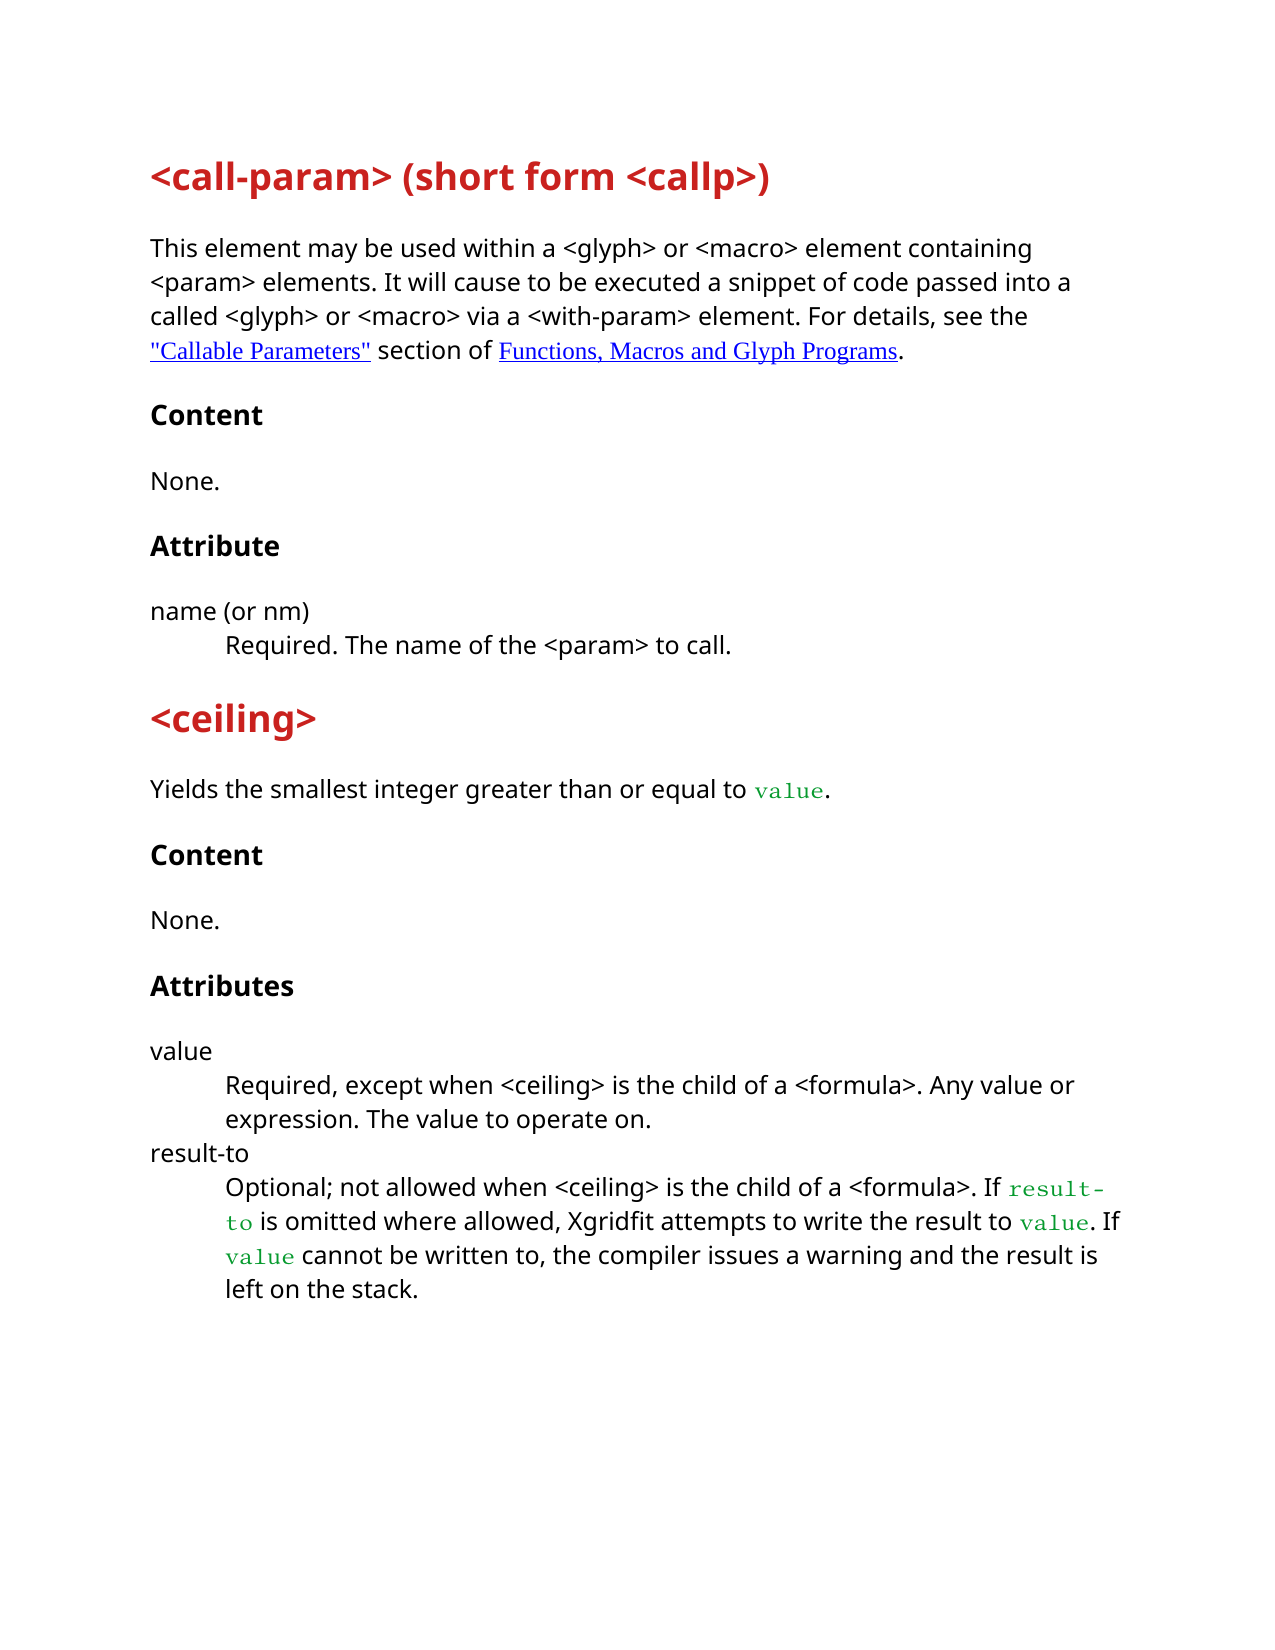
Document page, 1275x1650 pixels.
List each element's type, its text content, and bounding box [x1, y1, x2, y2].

text Required, except when <ceiling> is the child of a <formula>. Any value or expression. The value to operate on. [225, 1068, 1125, 1136]
text Optional; not allowed when <ceiling> is the child of a <formula>. If result-to is omitted where allowed, Xgridfit attempts to write the result to value. If value cannot be written to, the compiler issues a warning and the result is left on the stack. [225, 1170, 1125, 1306]
text Yields the smallest integer greater than or equal to value. [150, 772, 1125, 806]
subtitle Content [150, 835, 1125, 874]
subtitle Attributes [150, 966, 1125, 1004]
text result-to [150, 1136, 1125, 1170]
text name (or nm) [150, 594, 1125, 628]
text Required. The name of the <param> to call. [225, 628, 1125, 662]
text This element may be used within a <glyph> or <macro> element containing <param> elements. It will cause to be executed a snippet of code passed into a called <glyph> or <macro> via a <with-param> element. For details, see the "Callable Parameters" section of Functions, Macros and Glyph Programs. [150, 230, 1125, 366]
subtitle Content [150, 396, 1125, 434]
subtitle Attribute [150, 526, 1125, 565]
subtitle <call-param> (short form <callp>) [150, 150, 1125, 201]
subtitle <ceiling> [150, 692, 1125, 743]
text value [150, 1034, 1125, 1068]
text None. [150, 903, 1125, 937]
text None. [150, 463, 1125, 497]
